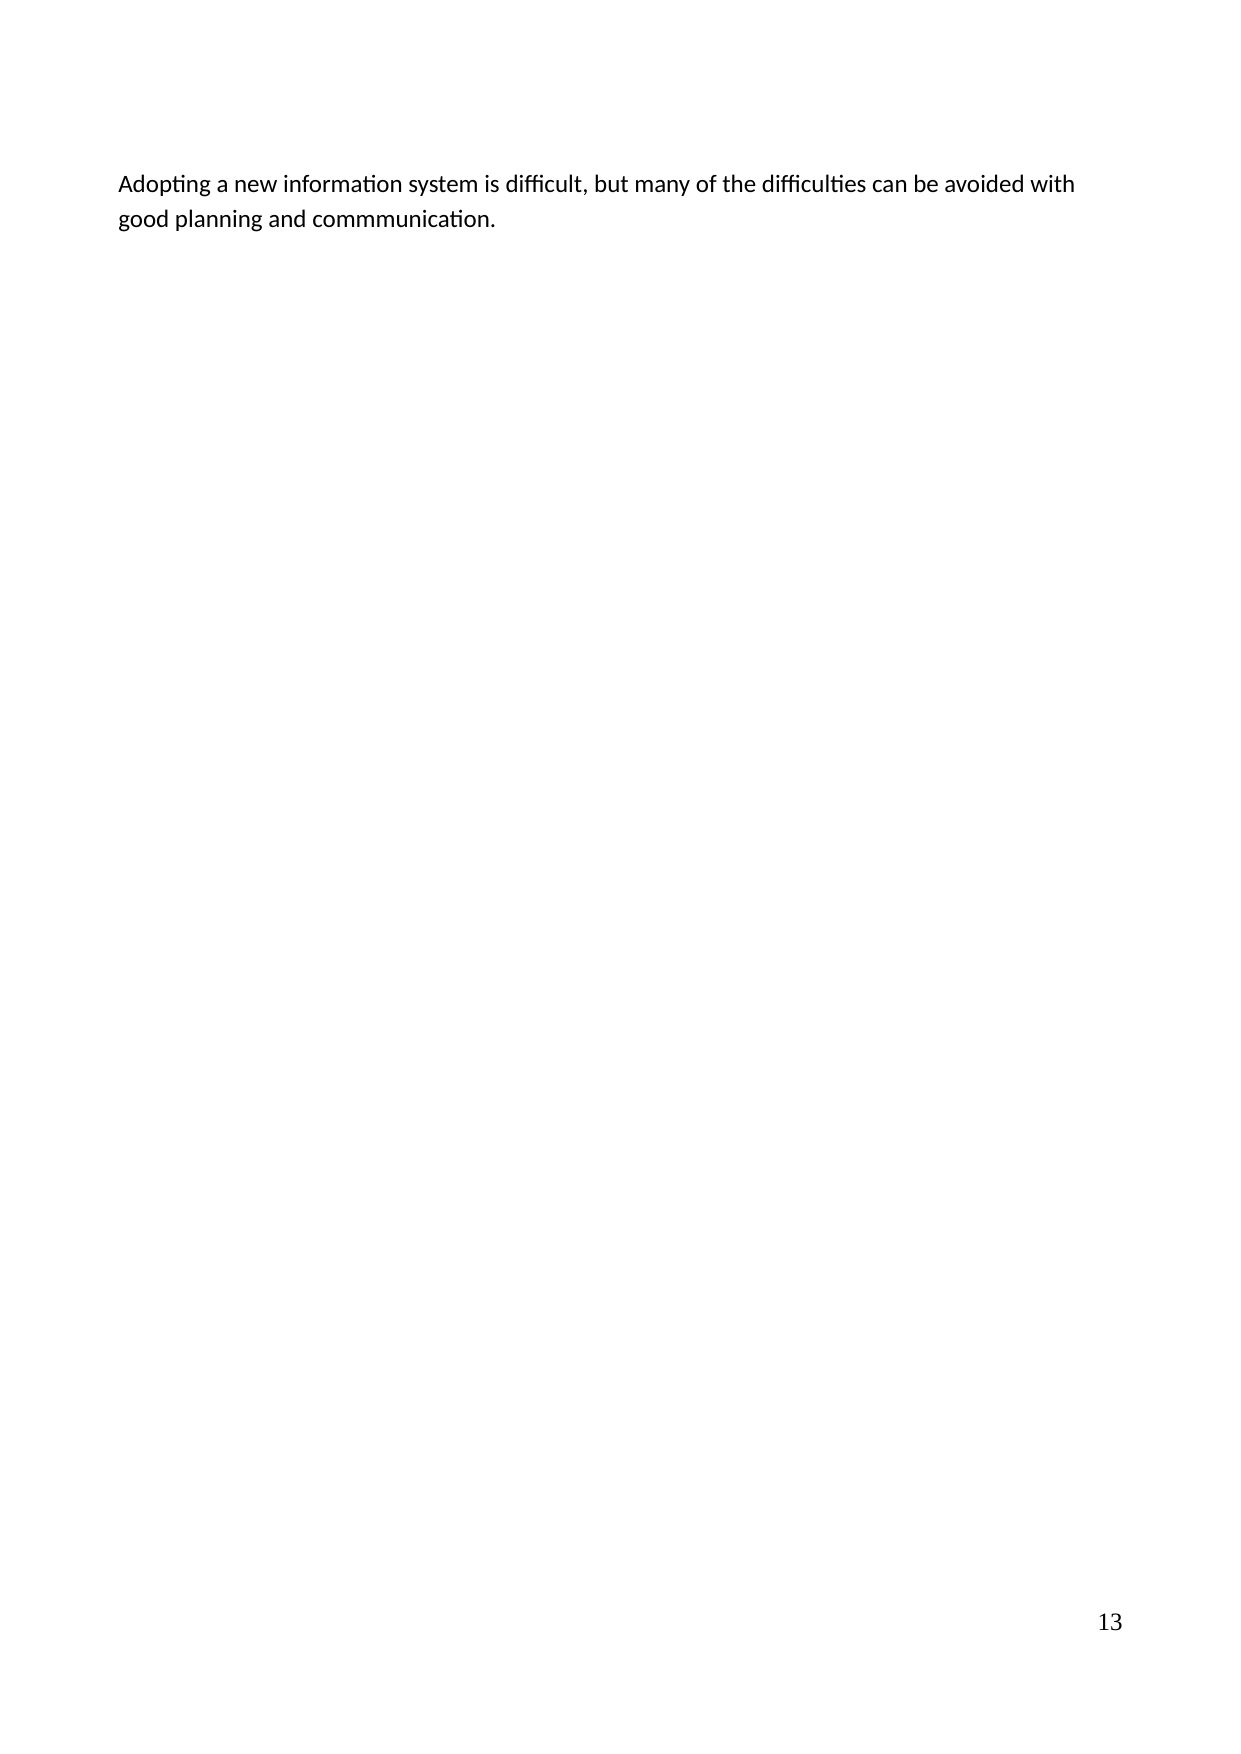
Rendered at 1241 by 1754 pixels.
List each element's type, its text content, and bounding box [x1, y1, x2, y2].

text Adopting a new information system is difficult, but many of the difficulties can be avoided with good planning and commmunication. [118, 168, 1122, 233]
